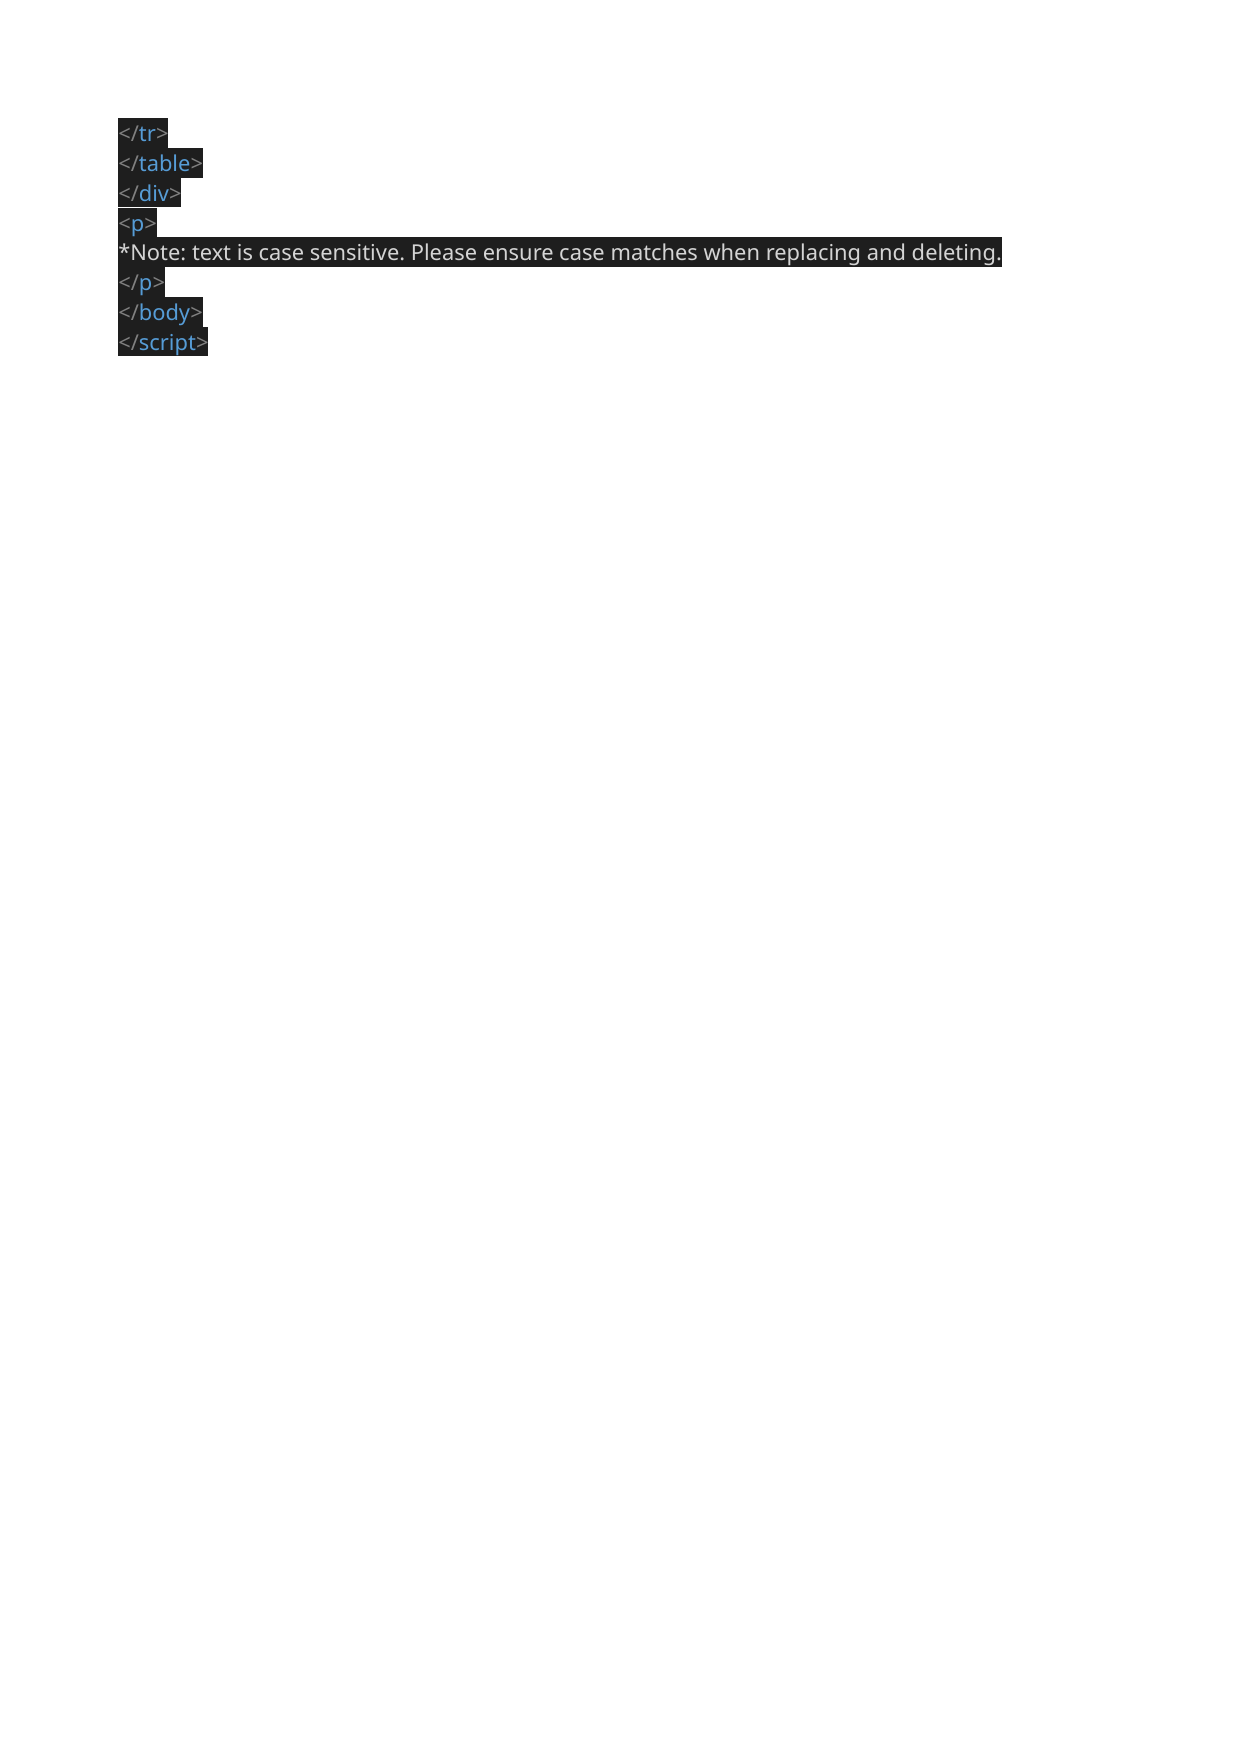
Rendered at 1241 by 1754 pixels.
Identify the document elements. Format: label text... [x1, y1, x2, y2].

text </p> [118, 267, 1122, 297]
text <p> [118, 207, 1122, 237]
text </body> [118, 297, 1122, 327]
text *Note: text is case sensitive. Please ensure case matches when replacing and deleting. [118, 237, 1122, 267]
text </table> [118, 148, 1122, 178]
text </script> [118, 327, 1122, 356]
text </div> [118, 178, 1122, 207]
text </tr> [118, 118, 1122, 148]
